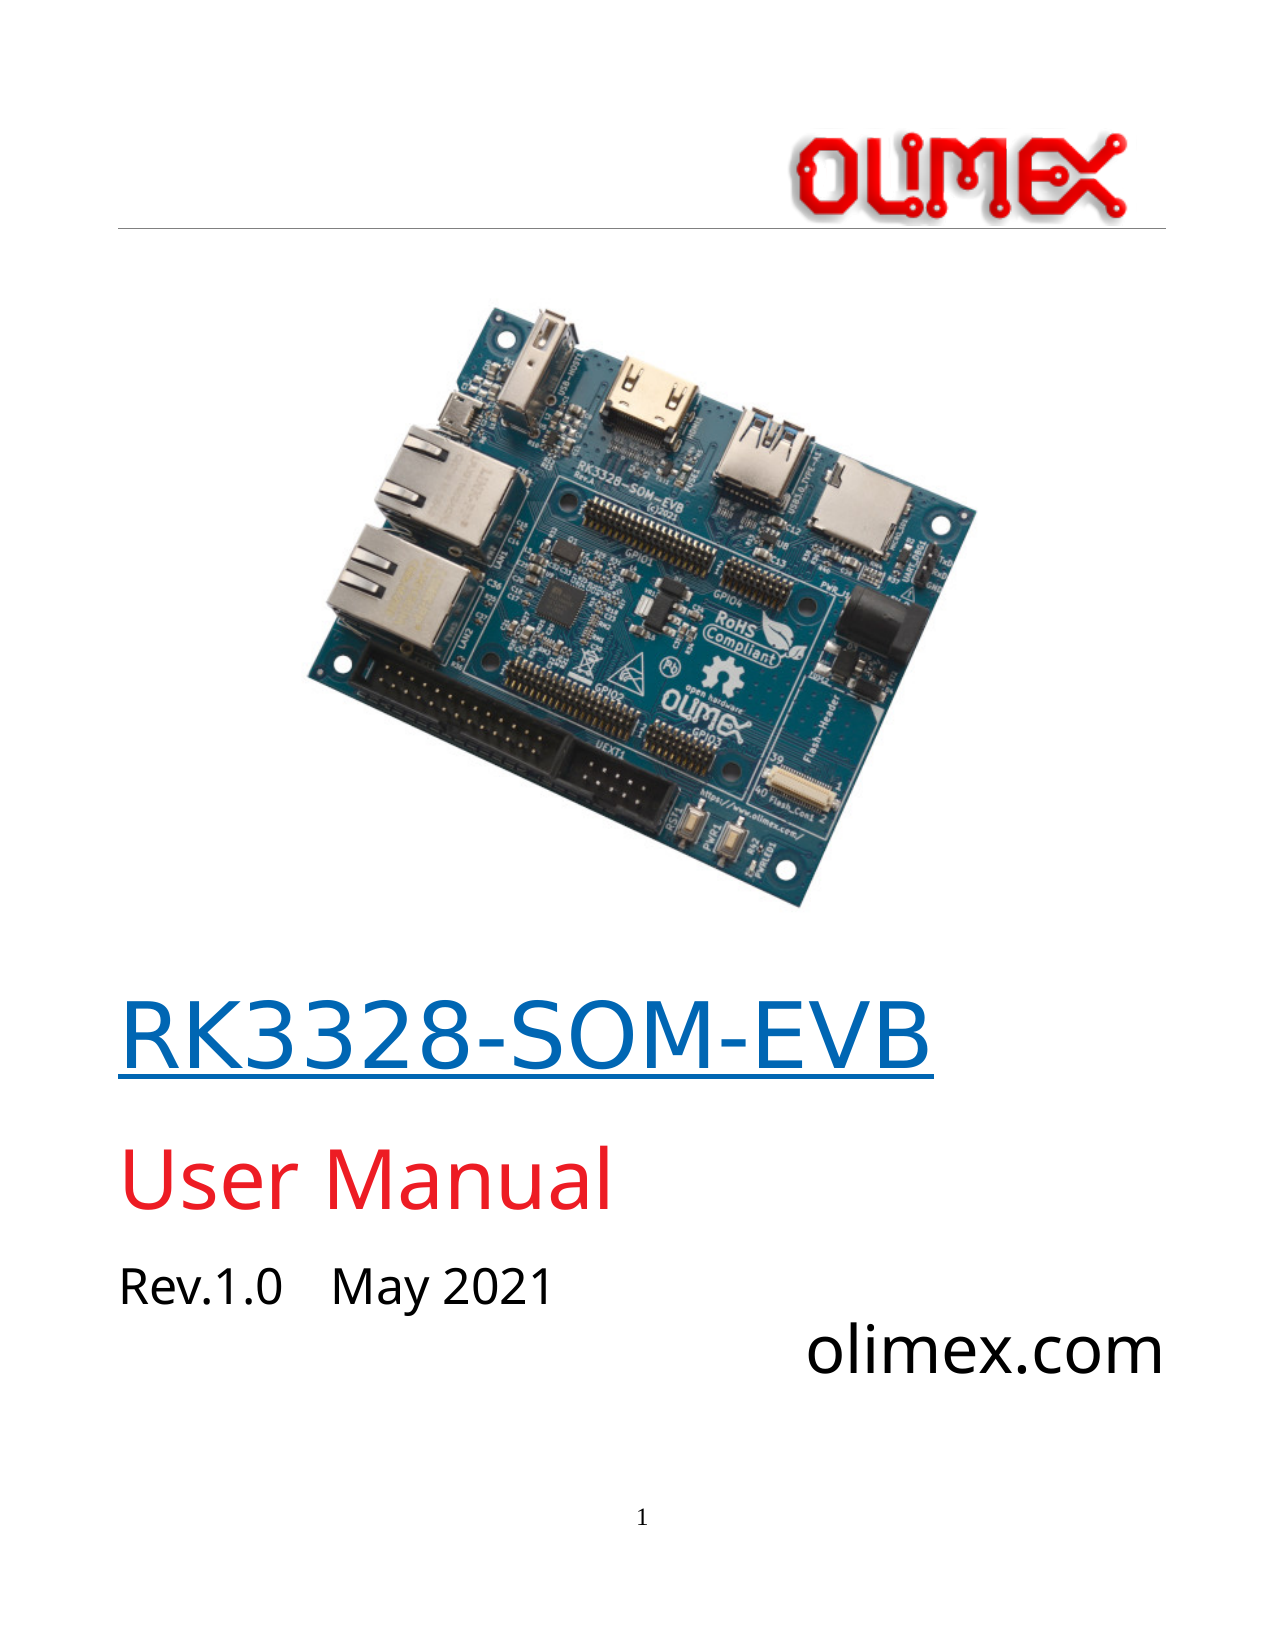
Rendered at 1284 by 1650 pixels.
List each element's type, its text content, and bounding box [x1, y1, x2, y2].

text olimex.com [118, 1318, 1166, 1387]
text User Manual [118, 1108, 1166, 1235]
picture [291, 257, 993, 959]
text RK3328-SOM-EVB [118, 967, 1166, 1093]
text Rev.1.0 May 2021 [118, 1250, 1166, 1318]
picture [775, 124, 1150, 226]
